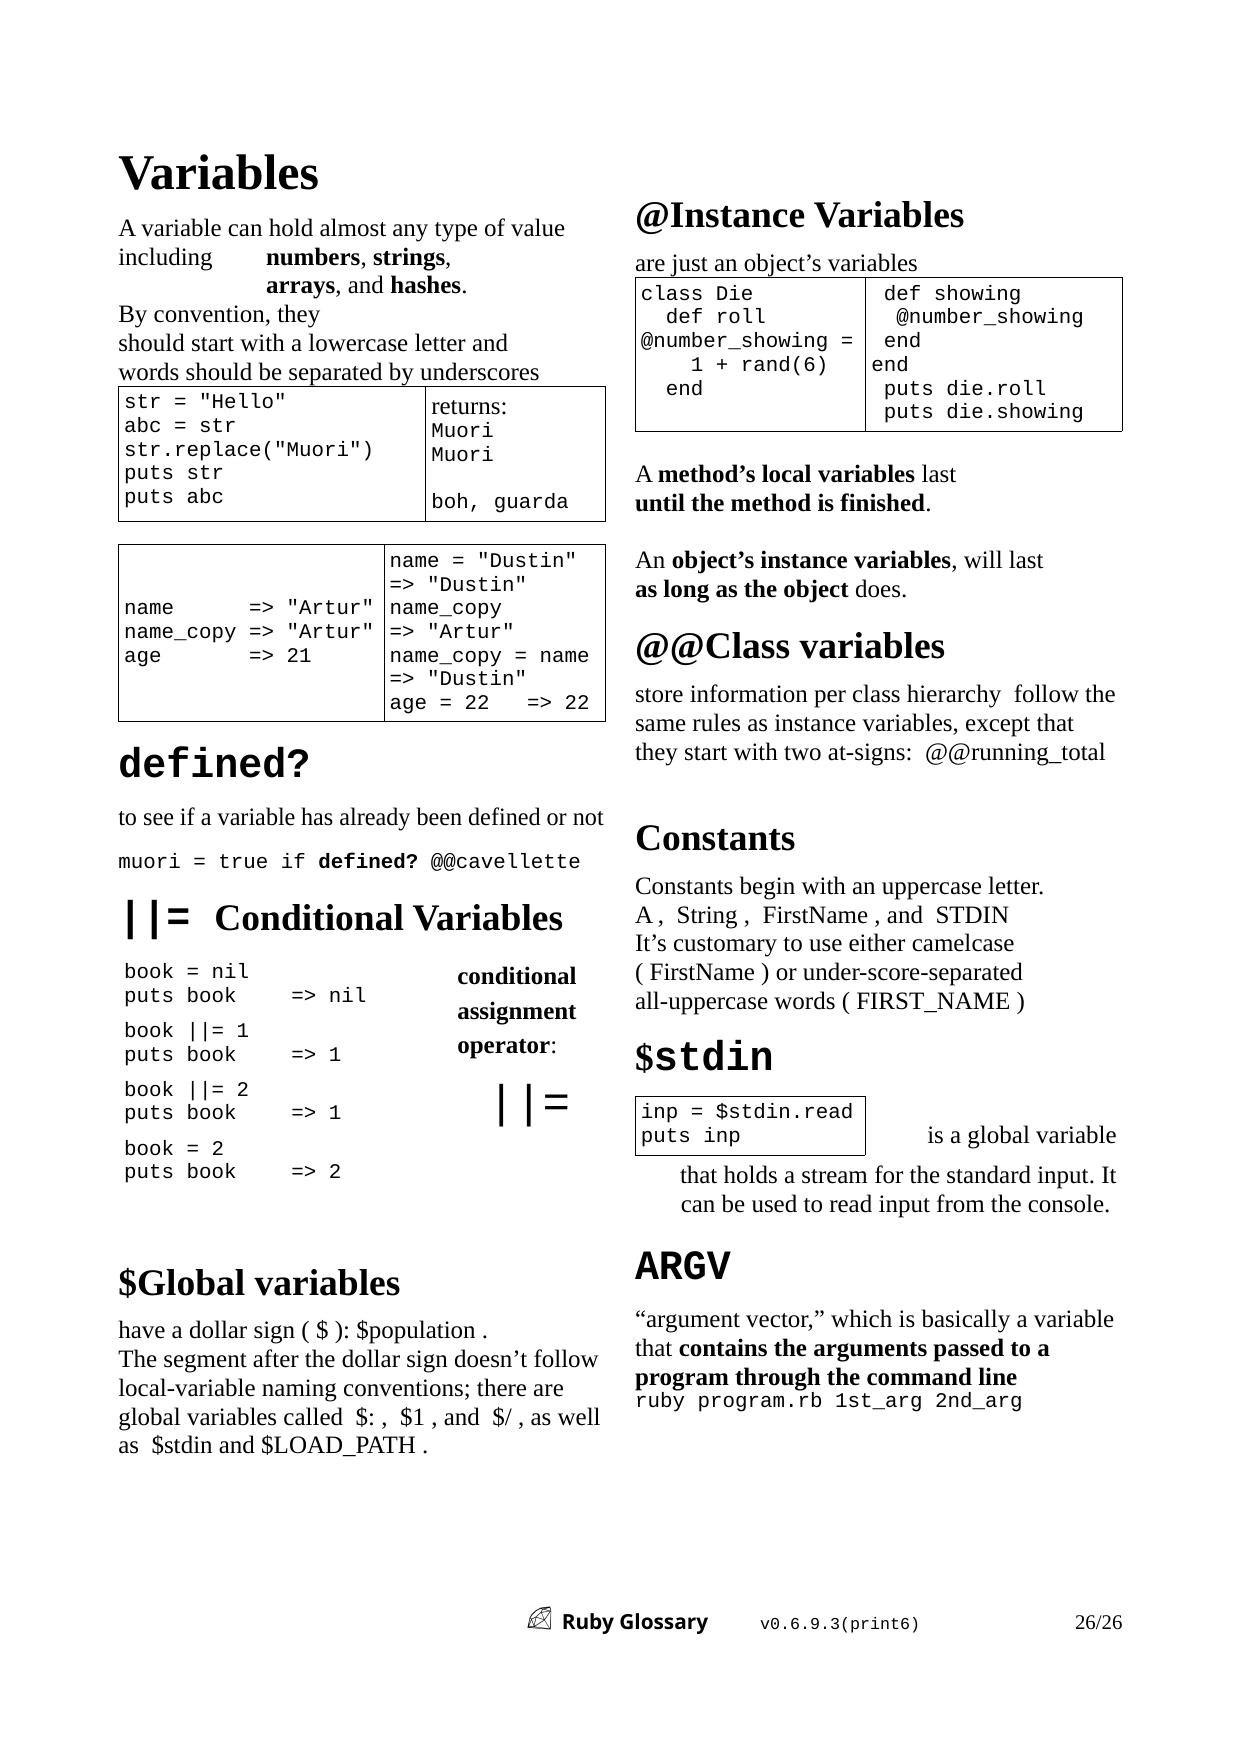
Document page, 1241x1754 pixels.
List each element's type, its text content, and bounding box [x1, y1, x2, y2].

table_cell that holds a stream for the standard input. It can be used to read input from the console. [635, 1155, 1122, 1223]
subtitle @@Class variables [635, 624, 1122, 667]
text until the method is finished. [635, 488, 1122, 517]
table_cell => 2 [273, 1132, 451, 1191]
text The segment after the dollar sign doesn’t follow local-variable naming conventions; there are global variables called $: , $1 , and $/ , as well as $stdin and $LOAD_PATH . [118, 1344, 605, 1459]
table_header conditional assignment operator: ||= [451, 956, 605, 1191]
text A method’s local variables last [635, 459, 1122, 488]
text A variable can hold almost any type of value including numbers, strings, [118, 213, 605, 271]
table_header str = "Hello" abc = str str.replace("Muori") puts str puts abc [119, 387, 425, 521]
table_header => nil [273, 956, 451, 1014]
table_cell => 1 [273, 1014, 451, 1073]
text to see if a variable has already been defined or not [118, 802, 605, 831]
text have a dollar sign ( $ ): $population . [118, 1316, 605, 1344]
table_header name => "Artur" name_copy => "Artur" age => 21 [119, 545, 384, 721]
text “argument vector,” which is basically a variable that contains the arguments passed to a program through the command line [635, 1304, 1122, 1390]
subtitle Variables [118, 143, 605, 201]
subtitle ||= Conditional Variables [118, 896, 605, 943]
text By convention, they [118, 299, 605, 328]
table_header book = nil puts book [118, 956, 273, 1014]
text all-uppercase words ( FIRST_NAME ) [635, 986, 1122, 1015]
picture [525, 1605, 552, 1630]
table_header returns: Muori Muori boh, guarda [426, 387, 605, 521]
subtitle @Instance Variables [635, 193, 1122, 236]
text are just an object’s variables [635, 248, 1122, 277]
table_cell book ||= 2 puts book [118, 1073, 273, 1132]
text It’s customary to use either camelcase ( FirstName ) or under-score-separated [635, 928, 1122, 986]
table_cell => 1 [273, 1073, 451, 1132]
subtitle defined? [118, 742, 605, 789]
text An object’s instance variables, will last [635, 546, 1122, 574]
text words should be separated by underscores [118, 357, 605, 386]
text as long as the object does. [635, 574, 1122, 603]
table_header name = "Dustin" => "Dustin" name_copy => "Artur" name_copy = name => "Dustin" age = 22 => 22 [385, 545, 605, 721]
subtitle ARGV [635, 1244, 1122, 1292]
table_header inp = $stdin.read puts inp [636, 1097, 865, 1154]
table_cell book ||= 1 puts book [118, 1014, 273, 1073]
table_header is a global variable [866, 1096, 1122, 1154]
text ruby program.rb 1st_arg 2nd_arg [635, 1390, 1122, 1414]
subtitle Constants [635, 815, 1122, 858]
text muori = true if defined? @@cavellette [118, 851, 605, 875]
text should start with a lowercase letter and [118, 328, 605, 357]
subtitle $Global variables [118, 1260, 605, 1303]
table_header class Die def roll @number_showing = 1 + rand(6) end [636, 278, 865, 431]
table_header def showing @number_showing end end puts die.roll puts die.showing [866, 278, 1122, 431]
subtitle $stdin [635, 1036, 1122, 1083]
text A , String , FirstName , and STDIN [635, 900, 1122, 928]
table_cell book = 2 puts book [118, 1132, 273, 1191]
text Constants begin with an uppercase letter. [635, 871, 1122, 900]
text arrays, and hashes. [118, 271, 605, 299]
text store information per class hierarchy follow the same rules as instance variables, except that they start with two at-signs: @@running_total [635, 679, 1122, 766]
